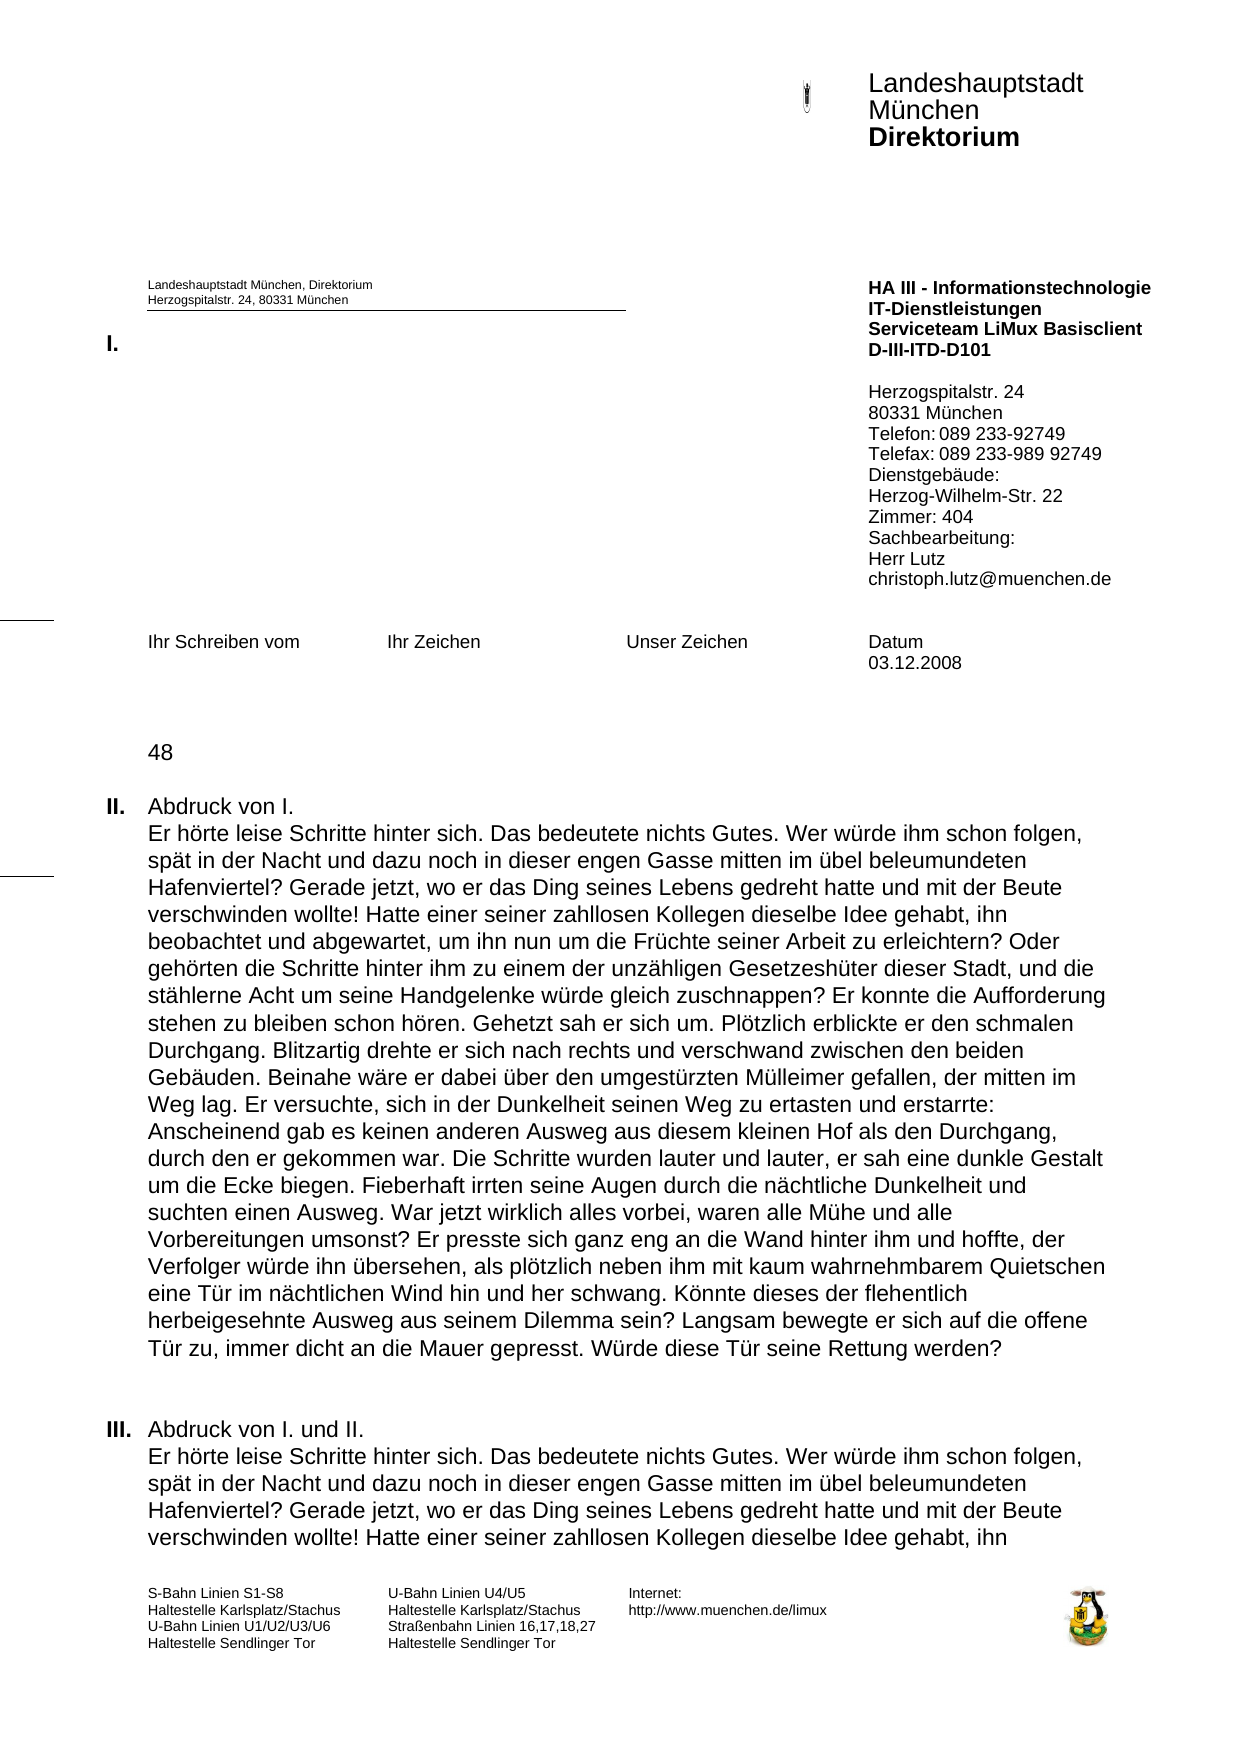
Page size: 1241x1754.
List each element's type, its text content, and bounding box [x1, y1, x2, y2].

text HA III - Informationstechnologie IT-Dienstleistungen Serviceteam LiMux Basisclient [868, 277, 1199, 340]
text Direktorium [868, 125, 1199, 152]
table_header Internet: http://www.muenchen.de/limux [628, 1551, 869, 1652]
text II. Abdruck von I. [106, 793, 1109, 820]
text Herzogspitalstr. 24, 80331 München [148, 292, 626, 307]
picture [1063, 1585, 1109, 1647]
text Datum [868, 632, 1108, 653]
text Ihr Schreiben vom [148, 632, 354, 653]
text Er hörte leise Schritte hinter sich. Das bedeutete nichts Gutes. Wer würde ihm schon folgen, spät in der Nacht und dazu noch in dieser engen Gasse mitten im übel beleumundeten Hafenviertel? Gerade jetzt, wo er das Ding seines Lebens gedreht hatte und mit der Beute verschwinden wollte! Hatte einer seiner zahllosen Kollegen dieselbe Idee gehabt, ihn beobachtet und abgewartet, um ihn nun um die Früchte seiner Arbeit zu erleichtern? Oder gehörten die Schritte hinter ihm zu einem der unzähligen Gesetzeshüter dieser Stadt, und die stählerne Acht um seine Handgelenke würde gleich zuschnappen? Er konnte die Aufforderung stehen zu bleiben schon hören. Gehetzt sah er sich um. Plötzlich erblickte er den schmalen Durchgang. Blitzartig drehte er sich nach rechts und verschwand zwischen den beiden Gebäuden. Beinahe wäre er dabei über den umgestürzten Mülleimer gefallen, der mitten im Weg lag. Er versuchte, sich in der Dunkelheit seinen Weg zu ertasten und erstarrte: Anscheinend gab es keinen anderen Ausweg aus diesem kleinen Hof als den Durchgang, durch den er gekommen war. Die Schritte wurden lauter und lauter, er sah eine dunkle Gestalt um die Ecke biegen. Fieberhaft irrten seine Augen durch die nächtliche Dunkelheit und suchten einen Ausweg. War jetzt wirklich alles vorbei, waren alle Mühe und alle Vorbereitungen umsonst? Er presste sich ganz eng an die Wand hinter ihm und hoffte, der Verfolger würde ihn übersehen, als plötzlich neben ihm mit kaum wahrnehmbarem Quietschen eine Tür im nächtlichen Wind hin und her schwang. Könnte dieses der flehentlich herbeigesehnte Ausweg aus seinem Dilemma sein? Langsam bewegte er sich auf die offene Tür zu, immer dicht an die Mauer gepresst. Würde diese Tür seine Rettung werden? [148, 820, 1109, 1361]
table_header S-Bahn Linien S1-S8 Haltestelle Karlsplatz/Stachus U-Bahn Linien U1/U2/U3/U6 Haltestelle Sendlinger Tor [148, 1551, 388, 1652]
table_header [869, 1551, 1110, 1652]
text Herzogspitalstr. 24 80331 München Telefon: 089 233-92749 Telefax: 089 233-989 92749 Dienstgebäude: Herzog-Wilhelm-Str. 22 Zimmer: 404 Sachbearbeitung: Herr Lutz christoph.lutz@muenchen.de [868, 382, 1199, 590]
text Ihr Zeichen [387, 632, 593, 653]
text Landeshauptstadt [868, 71, 1199, 98]
picture [803, 80, 811, 113]
text I. [106, 331, 136, 356]
text III. Abdruck von I. und II. [106, 1416, 1109, 1443]
text 03.12.2008 [868, 653, 1108, 673]
text Unser Zeichen [626, 632, 833, 653]
text Er hörte leise Schritte hinter sich. Das bedeutete nichts Gutes. Wer würde ihm schon folgen, spät in der Nacht und dazu noch in dieser engen Gasse mitten im übel beleumundeten Hafenviertel? Gerade jetzt, wo er das Ding seines Lebens gedreht hatte und mit der Beute verschwinden wollte! Hatte einer seiner zahllosen Kollegen dieselbe Idee gehabt, ihn [148, 1443, 1109, 1551]
table_header U-Bahn Linien U4/U5 Haltestelle Karlsplatz/Stachus Straßenbahn Linien 16,17,18,27 Haltestelle Sendlinger Tor [388, 1551, 628, 1652]
text München [868, 98, 1199, 125]
text 48 [148, 738, 1109, 766]
text Landeshauptstadt München, Direktorium [148, 277, 626, 292]
text D-III-ITD-D101 [868, 340, 1199, 361]
